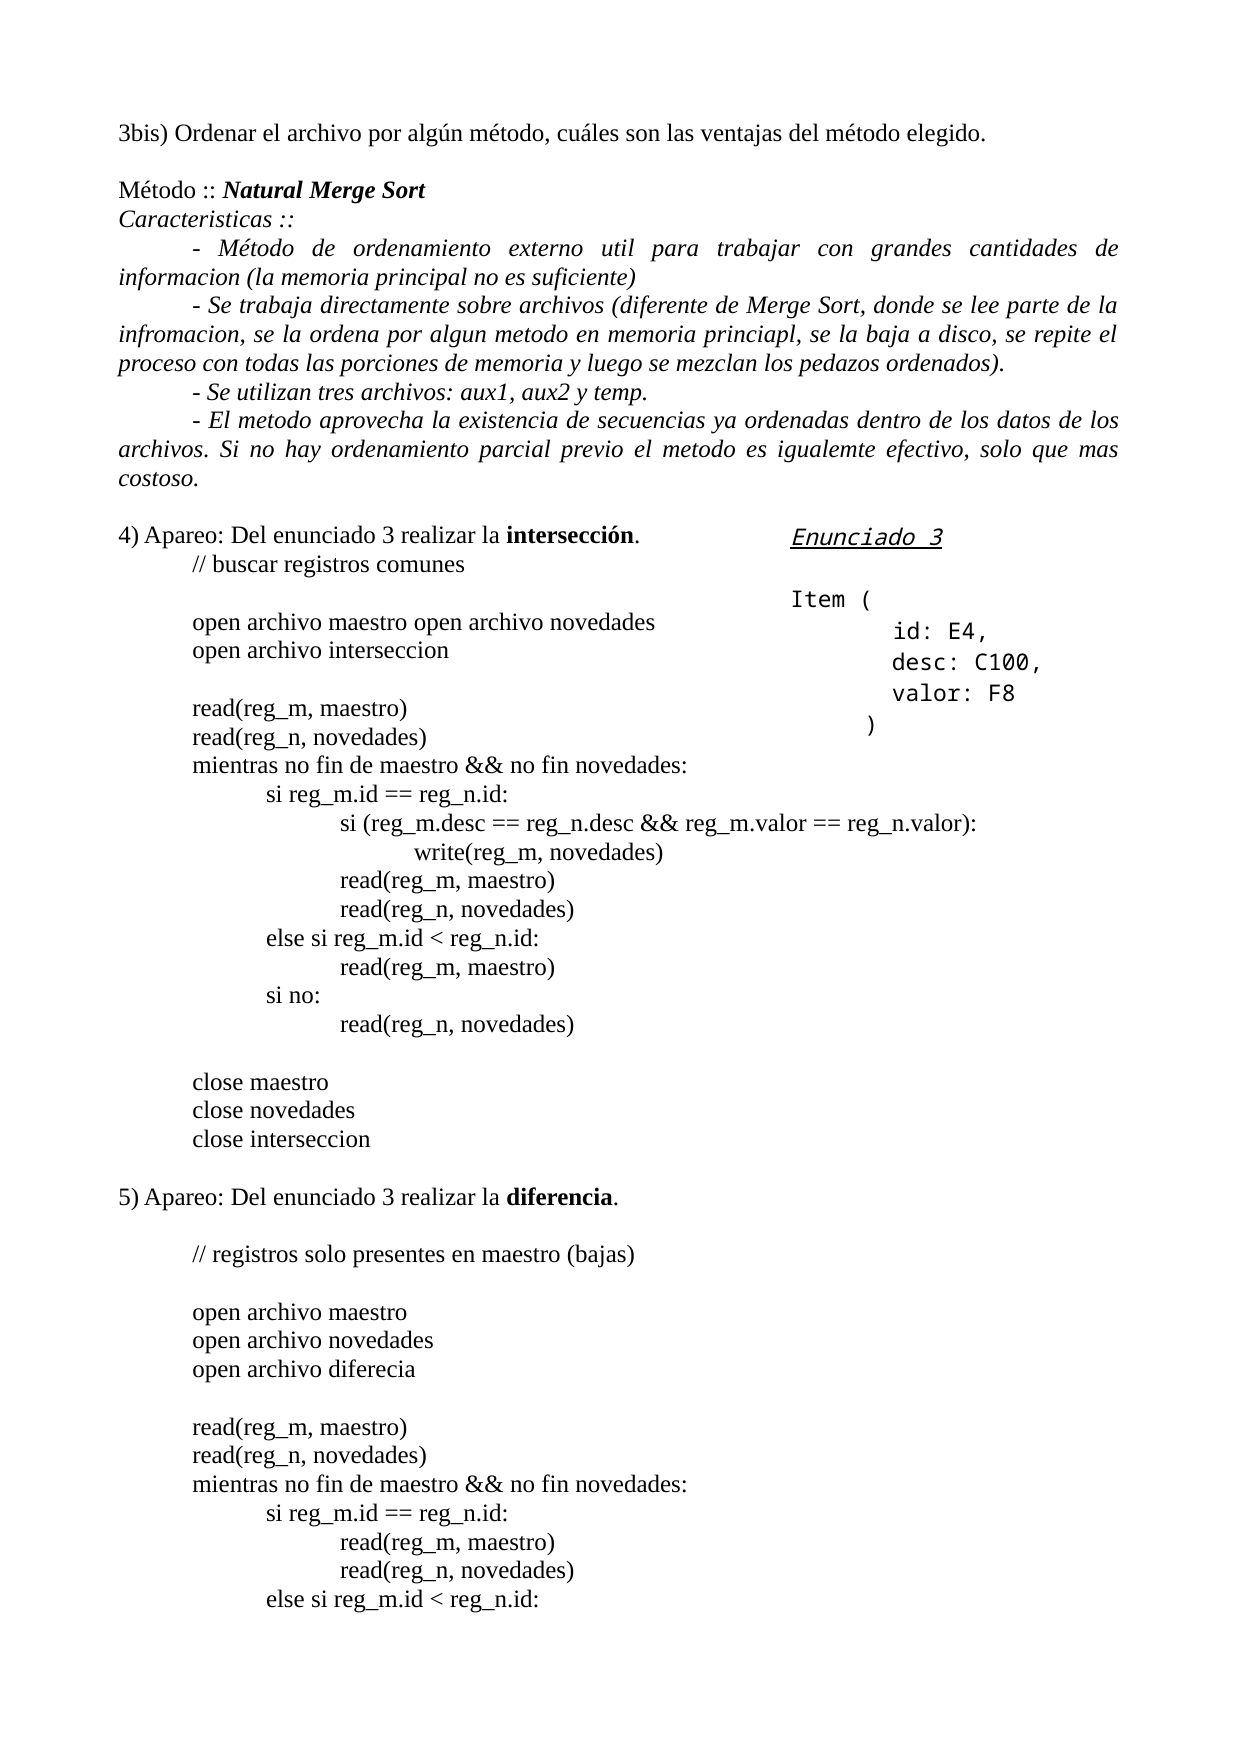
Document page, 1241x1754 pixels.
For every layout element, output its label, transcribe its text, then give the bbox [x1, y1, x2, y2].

text si reg_m.id == reg_n.id: [118, 1498, 1122, 1527]
text - Método de ordenamiento externo util para trabajar con grandes cantidades de informacion (la memoria principal no es suficiente) [118, 233, 1122, 291]
text 3bis) Ordenar el archivo por algún método, cuáles son las ventajas del método elegido. [118, 118, 1122, 147]
text open archivo novedades [118, 1326, 1122, 1354]
text else si reg_m.id < reg_n.id: [118, 923, 1122, 952]
text read(reg_m, maestro) [118, 1527, 1122, 1556]
text close novedades [118, 1096, 1122, 1124]
text else si reg_m.id < reg_n.id: [118, 1584, 1122, 1613]
text read(reg_n, novedades) [118, 894, 1122, 923]
text - Se trabaja directamente sobre archivos (diferente de Merge Sort, donde se lee parte de la infromacion, se la ordena por algun metodo en memoria princiapl, se la baja a disco, se repite el proceso con todas las porciones de memoria y luego se mezclan los pedazos ordenados). [118, 291, 1122, 377]
text read(reg_m, maestro) [118, 693, 1122, 722]
text read(reg_m, maestro) [118, 952, 1122, 981]
text open archivo interseccion [118, 636, 1122, 664]
text Caracteristicas :: [118, 204, 1122, 233]
text open archivo maestro open archivo novedades [118, 607, 1122, 636]
text si no: [118, 981, 1122, 1009]
text mientras no fin de maestro && no fin novedades: [118, 1469, 1122, 1498]
text // registros solo presentes en maestro (bajas) [118, 1239, 1122, 1268]
text read(reg_m, maestro) [118, 866, 1122, 894]
text read(reg_n, novedades) [118, 1556, 1122, 1584]
text mientras no fin de maestro && no fin novedades: [118, 751, 1122, 779]
text si reg_m.id == reg_n.id: [118, 779, 1122, 808]
text Método :: Natural Merge Sort [118, 176, 1122, 204]
text - Se utilizan tres archivos: aux1, aux2 y temp. [118, 377, 1122, 406]
text read(reg_n, novedades) [118, 1009, 1122, 1038]
text close interseccion [118, 1124, 1122, 1153]
text close maestro [118, 1067, 1122, 1096]
text read(reg_n, novedades) [118, 1441, 1122, 1469]
text open archivo maestro [118, 1297, 1122, 1326]
text // buscar registros comunes [118, 549, 1122, 578]
text read(reg_n, novedades) [118, 722, 1122, 751]
text - El metodo aprovecha la existencia de secuencias ya ordenadas dentro de los datos de los archivos. Si no hay ordenamiento parcial previo el metodo es igualemte efectivo, solo que mas costoso. [118, 406, 1122, 492]
text read(reg_m, maestro) [118, 1412, 1122, 1441]
text write(reg_m, novedades) [118, 837, 1122, 866]
text 4) Apareo: Del enunciado 3 realizar la intersección. [118, 521, 1122, 549]
text open archivo diferecia [118, 1354, 1122, 1383]
text 5) Apareo: Del enunciado 3 realizar la diferencia. [118, 1182, 1122, 1211]
text si (reg_m.desc == reg_n.desc && reg_m.valor == reg_n.valor): [118, 808, 1122, 837]
